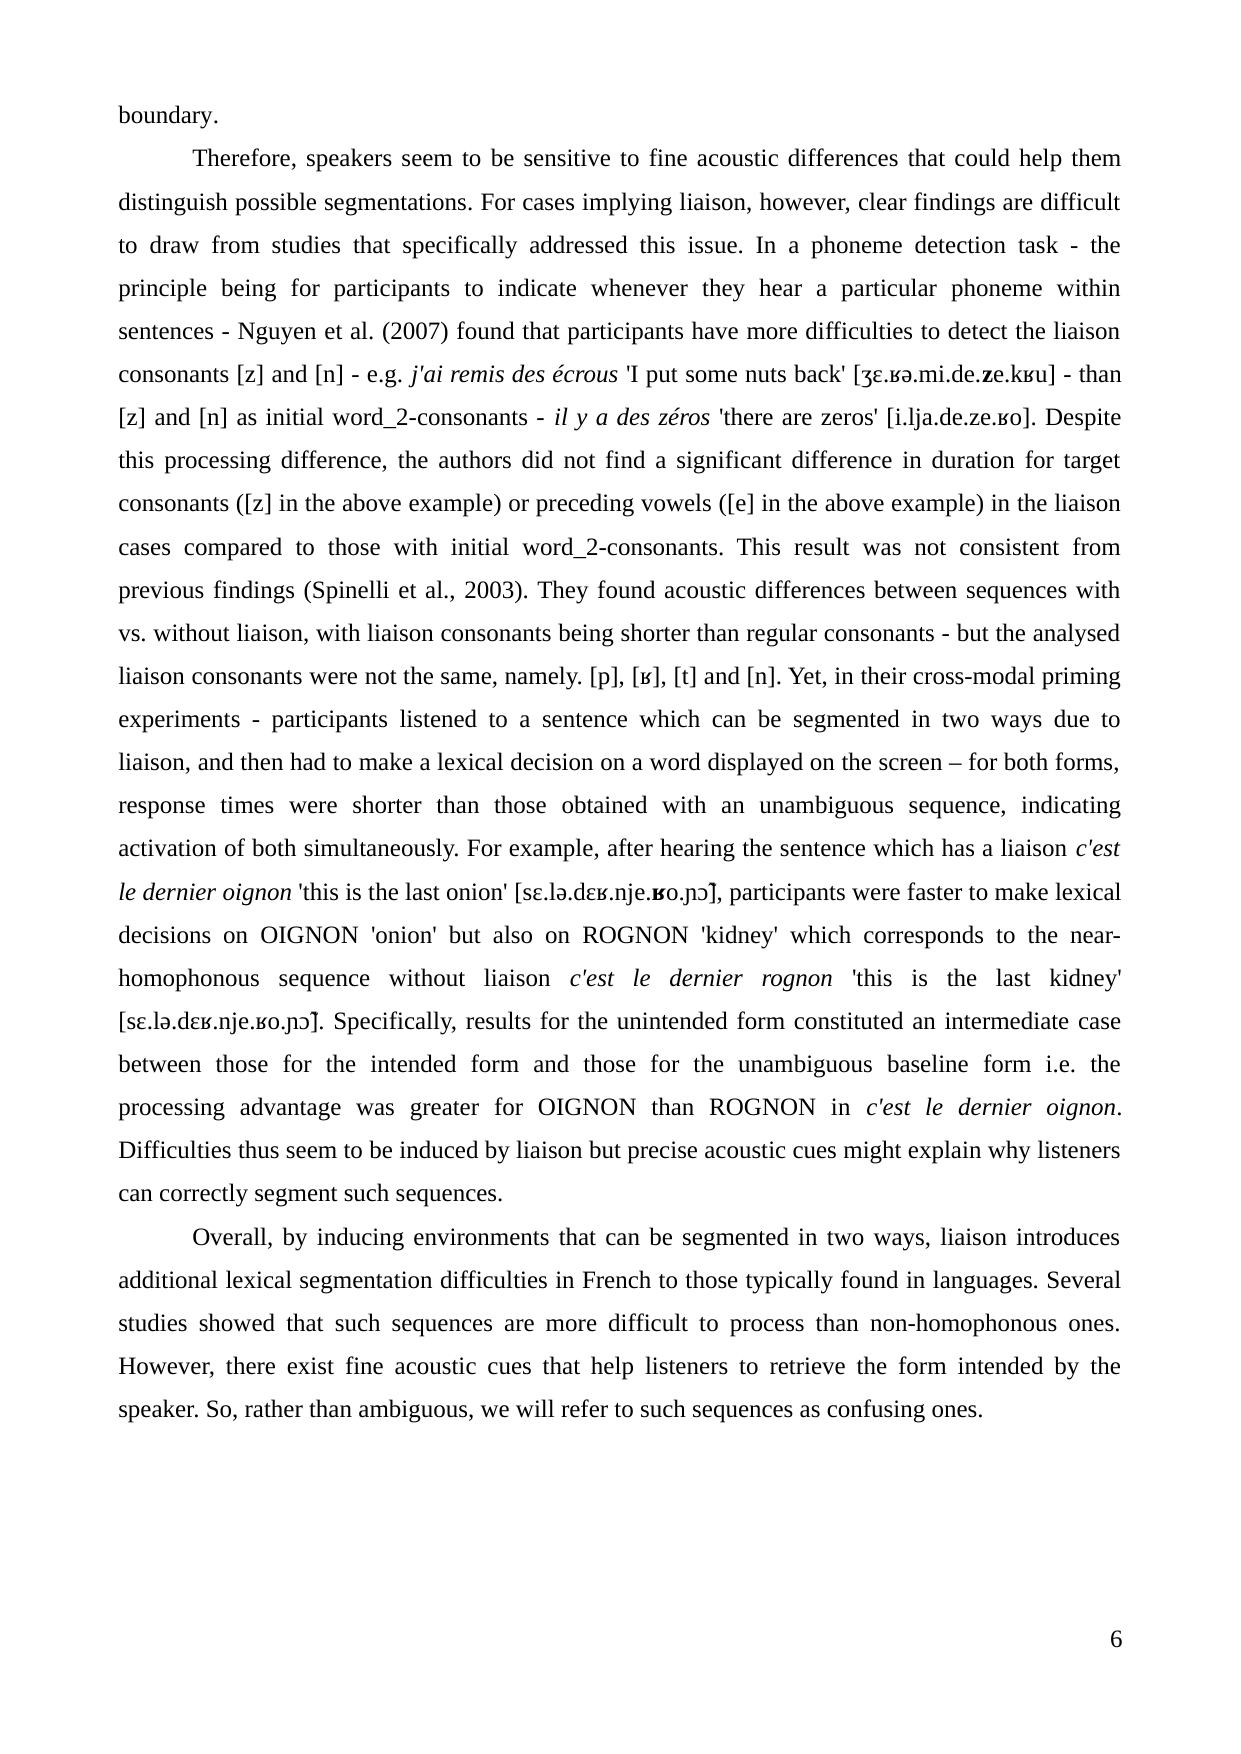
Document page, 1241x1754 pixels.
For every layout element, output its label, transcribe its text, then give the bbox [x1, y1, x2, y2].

text boundary. [118, 100, 1122, 129]
text Therefore, speakers seem to be sensitive to fine acoustic differences that could help them distinguish possible segmentations. For cases implying liaison, however, clear findings are difficult to draw from studies that specifically addressed this issue. In a phoneme detection task - the principle being for participants to indicate whenever they hear a particular phoneme within sentences - Nguyen et al. (2007) found that participants have more difficulties to detect the liaison consonants [z] and [n] - e.g. j'ai remis des écrous 'I put some nuts back' [ʒɛ.ʁə.mi.de.ze.kʁu] - than [z] and [n] as initial word_2-consonants - il y a des zéros 'there are zeros' [i.lja.de.ze.ʁo]. Despite this processing difference, the authors did not find a significant difference in duration for target consonants ([z] in the above example) or preceding vowels ([e] in the above example) in the liaison cases compared to those with initial word_2-consonants. This result was not consistent from previous findings (Spinelli et al., 2003). They found acoustic differences between sequences with vs. without liaison, with liaison consonants being shorter than regular consonants - but the analysed liaison consonants were not the same, namely. [p], [ʁ], [t] and [n]. Yet, in their cross-modal priming experiments - participants listened to a sentence which can be segmented in two ways due to liaison, and then had to make a lexical decision on a word displayed on the screen – for both forms, response times were shorter than those obtained with an unambiguous sequence, indicating activation of both simultaneously. For example, after hearing the sentence which has a liaison c'est le dernier oignon 'this is the last onion' [sɛ.lə.dɛʁ.nje.ʁo.ɲɔ̃], participants were faster to make lexical decisions on OIGNON 'onion' but also on ROGNON 'kidney' which corresponds to the near-homophonous sequence without liaison c'est le dernier rognon 'this is the last kidney' [sɛ.lə.dɛʁ.nje.ʁo.ɲɔ̃]. Specifically, results for the unintended form constituted an intermediate case between those for the intended form and those for the unambiguous baseline form i.e. the processing advantage was greater for OIGNON than ROGNON in c'est le dernier oignon. Difficulties thus seem to be induced by liaison but precise acoustic cues might explain why listeners can correctly segment such sequences. [118, 143, 1122, 1207]
text Overall, by inducing environments that can be segmented in two ways, liaison introduces additional lexical segmentation difficulties in French to those typically found in languages. Several studies showed that such sequences are more difficult to process than non-homophonous ones. However, there exist fine acoustic cues that help listeners to retrieve the form intended by the speaker. So, rather than ambiguous, we will refer to such sequences as confusing ones. [118, 1222, 1122, 1423]
